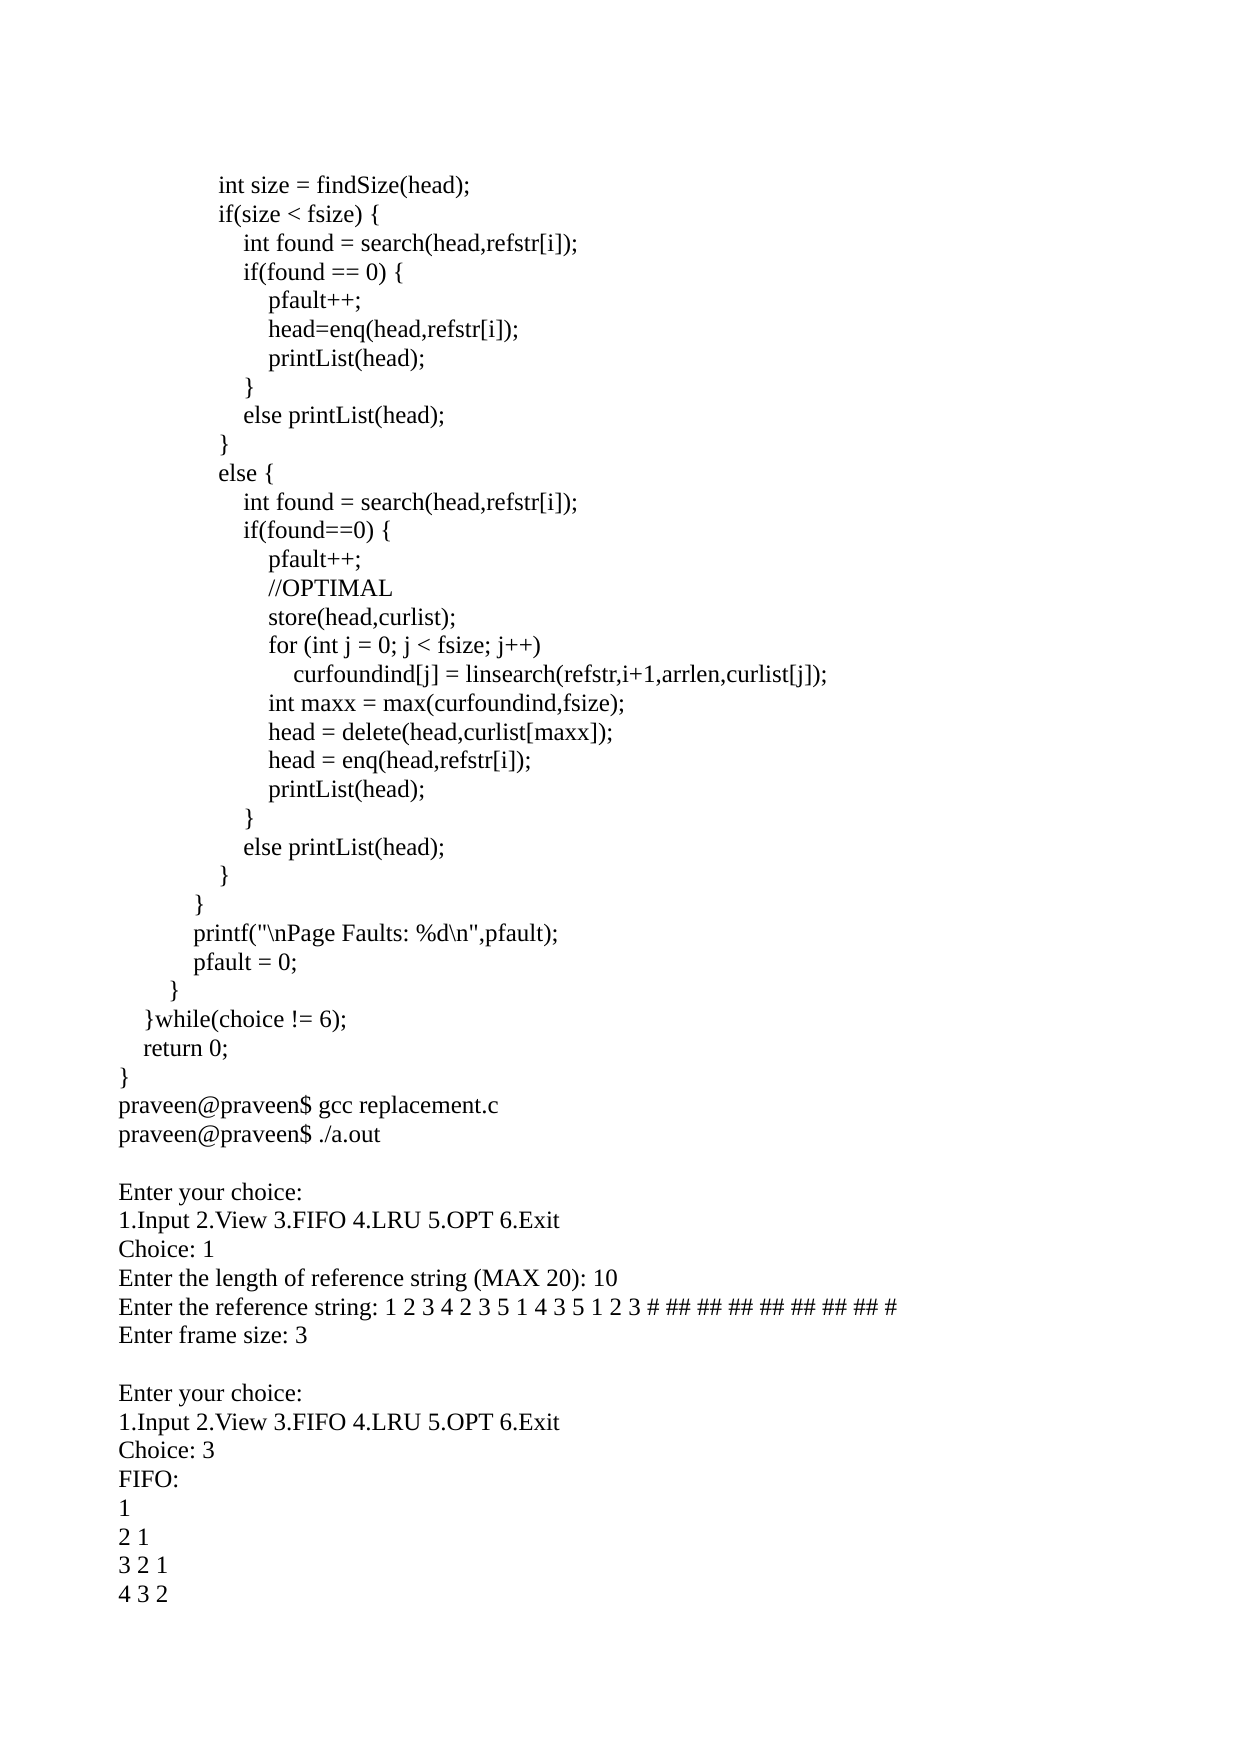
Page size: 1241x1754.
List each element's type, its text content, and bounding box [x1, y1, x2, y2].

text head=enq(head,refstr[i]); [118, 314, 1122, 343]
text praveen@praveen$ ./a.out [118, 1119, 1122, 1148]
text } [118, 372, 1122, 400]
text 1.Input 2.View 3.FIFO 4.LRU 5.OPT 6.Exit [118, 1205, 1122, 1234]
text Enter the length of reference string (MAX 20): 10 [118, 1263, 1122, 1292]
text else printList(head); [118, 400, 1122, 429]
text Enter your choice: [118, 1378, 1122, 1407]
text return 0; [118, 1033, 1122, 1062]
text } [118, 429, 1122, 458]
text praveen@praveen$ gcc replacement.c [118, 1090, 1122, 1119]
text pfault++; [118, 544, 1122, 573]
text FIFO: [118, 1464, 1122, 1493]
text store(head,curlist); [118, 602, 1122, 630]
text Enter frame size: 3 [118, 1320, 1122, 1349]
text Enter your choice: [118, 1177, 1122, 1205]
text Enter the reference string: 1 2 3 4 2 3 5 1 4 3 5 1 2 3 # ## ## ## ## ## ## ## # [118, 1292, 1122, 1320]
text Choice: 1 [118, 1234, 1122, 1263]
text printList(head); [118, 774, 1122, 803]
text 1 [118, 1493, 1122, 1522]
text int found = search(head,refstr[i]); [118, 487, 1122, 515]
text } [118, 889, 1122, 918]
text 3 2 1 [118, 1550, 1122, 1579]
text pfault++; [118, 285, 1122, 314]
text head = delete(head,curlist[maxx]); [118, 717, 1122, 745]
text curfoundind[j] = linsearch(refstr,i+1,arrlen,curlist[j]); [118, 659, 1122, 688]
text if(found==0) { [118, 515, 1122, 544]
text else printList(head); [118, 832, 1122, 860]
text } [118, 1062, 1122, 1090]
text for (int j = 0; j < fsize; j++) [118, 630, 1122, 659]
text if(found == 0) { [118, 257, 1122, 285]
text int size = findSize(head); [118, 170, 1122, 199]
text }while(choice != 6); [118, 1004, 1122, 1033]
text //OPTIMAL [118, 573, 1122, 602]
text int maxx = max(curfoundind,fsize); [118, 688, 1122, 717]
text printf("\nPage Faults: %d\n",pfault); [118, 918, 1122, 947]
text printList(head); [118, 343, 1122, 372]
text 4 3 2 [118, 1579, 1122, 1608]
text 2 1 [118, 1522, 1122, 1550]
text int found = search(head,refstr[i]); [118, 228, 1122, 257]
text } [118, 803, 1122, 832]
text if(size < fsize) { [118, 199, 1122, 228]
text else { [118, 458, 1122, 487]
text Choice: 3 [118, 1435, 1122, 1464]
text head = enq(head,refstr[i]); [118, 745, 1122, 774]
text } [118, 975, 1122, 1004]
text } [118, 860, 1122, 889]
text 1.Input 2.View 3.FIFO 4.LRU 5.OPT 6.Exit [118, 1407, 1122, 1435]
text pfault = 0; [118, 947, 1122, 975]
